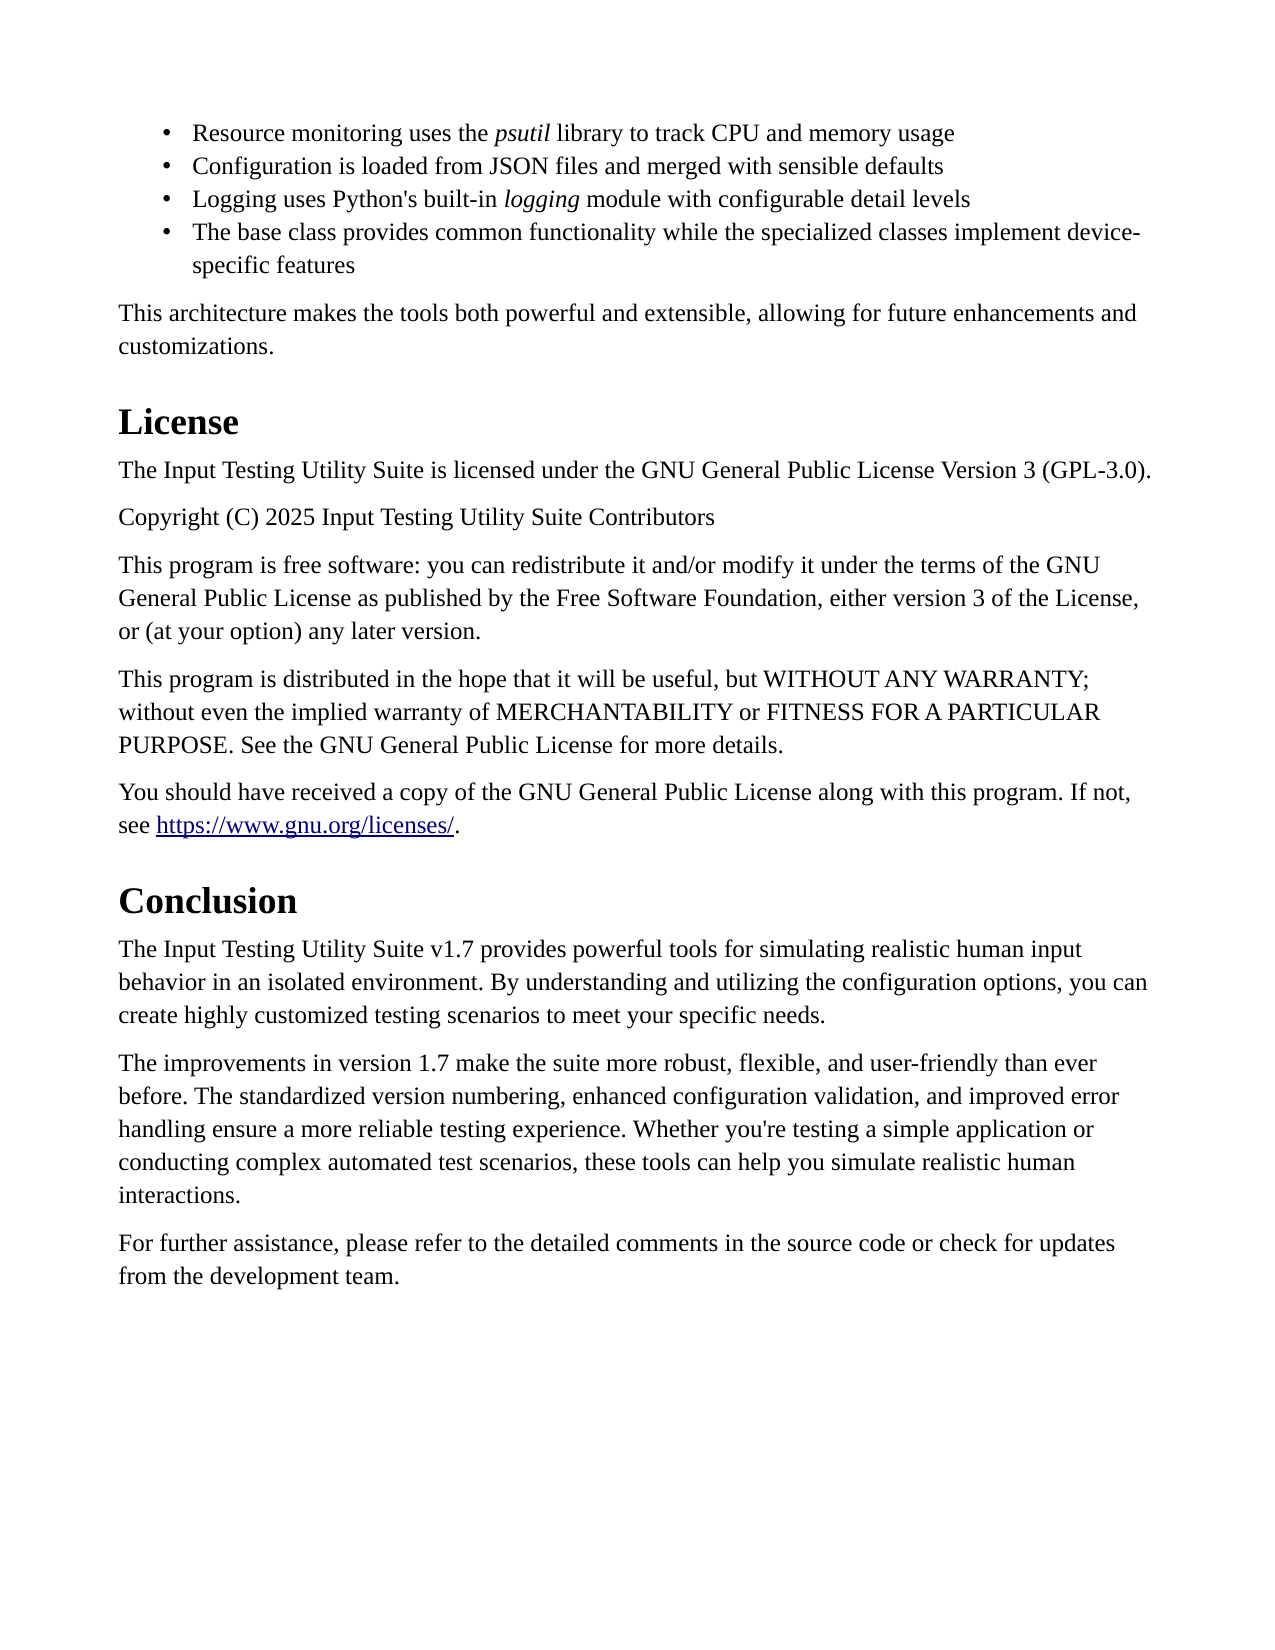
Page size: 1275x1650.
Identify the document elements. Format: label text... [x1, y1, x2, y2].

text You should have received a copy of the GNU General Public License along with this program. If not, see https://www.gnu.org/licenses/. [118, 777, 1157, 839]
text The Input Testing Utility Suite v1.7 provides powerful tools for simulating realistic human input behavior in an isolated environment. By understanding and utilizing the configuration options, you can create highly customized testing scenarios to meet your specific needs. [118, 934, 1157, 1029]
text Copyright (C) 2025 Input Testing Utility Suite Contributors [118, 502, 1157, 531]
text This program is distributed in the hope that it will be useful, but WITHOUT ANY WARRANTY; without even the implied warranty of MERCHANTABILITY or FITNESS FOR A PARTICULAR PURPOSE. See the GNU General Public License for more details. [118, 664, 1157, 758]
subtitle License [118, 399, 1157, 442]
list Configuration is loaded from JSON files and merged with sensible defaults [162, 151, 1157, 180]
text For further assistance, please refer to the detailed comments in the source code or check for updates from the development team. [118, 1228, 1157, 1289]
list Logging uses Python's built-in logging module with configurable detail levels [162, 184, 1157, 213]
list Resource monitoring uses the psutil library to track CPU and memory usage [162, 118, 1157, 147]
text The improvements in version 1.7 make the suite more robust, flexible, and user-friendly than ever before. The standardized version numbering, enhanced configuration validation, and improved error handling ensure a more reliable testing experience. Whether you're testing a simple application or conducting complex automated test scenarios, these tools can help you simulate realistic human interactions. [118, 1048, 1157, 1209]
list The base class provides common functionality while the specialized classes implement device-specific features [162, 217, 1157, 279]
subtitle Conclusion [118, 879, 1157, 922]
text The Input Testing Utility Suite is licensed under the GNU General Public License Version 3 (GPL-3.0). [118, 455, 1157, 484]
text This architecture makes the tools both powerful and extensible, allowing for future enhancements and customizations. [118, 298, 1157, 359]
text This program is free software: you can redistribute it and/or modify it under the terms of the GNU General Public License as published by the Free Software Foundation, either version 3 of the License, or (at your option) any later version. [118, 550, 1157, 645]
